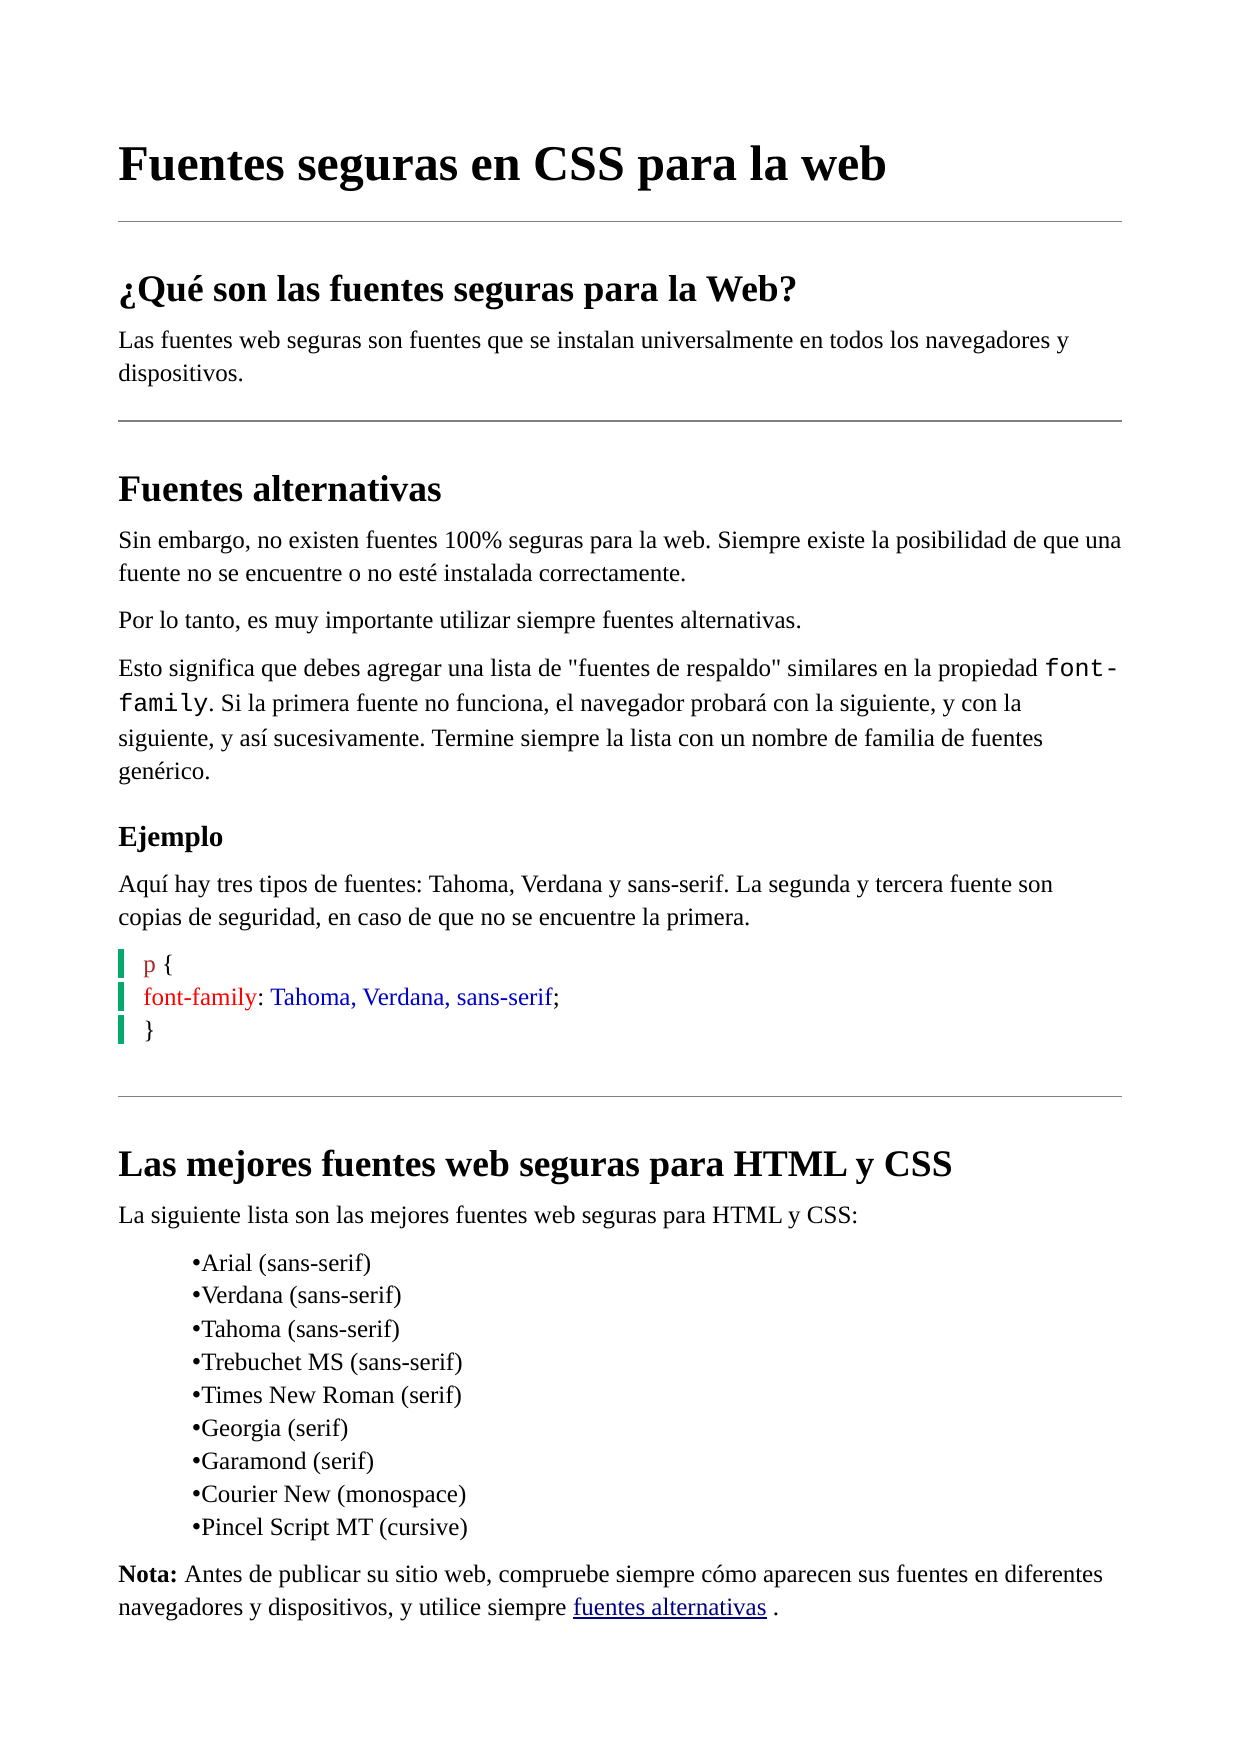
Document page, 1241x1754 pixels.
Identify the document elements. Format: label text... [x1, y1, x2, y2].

list Verdana (sans-serif) [118, 1281, 1122, 1309]
list Garamond (serif) [118, 1446, 1122, 1474]
list Courier New (monospace) [118, 1479, 1122, 1507]
subtitle Ejemplo [118, 819, 1122, 853]
list Arial (sans-serif) [118, 1248, 1122, 1276]
list Times New Roman (serif) [118, 1380, 1122, 1408]
subtitle ¿Qué son las fuentes seguras para la Web? [118, 267, 1122, 310]
text p { font-family: Tahoma, Verdana, sans-serif; } [118, 949, 1122, 1044]
text Sin embargo, no existen fuentes 100% seguras para la web. Siempre existe la posibilidad de que una fuente no se encuentre o no esté instalada correctamente. [118, 525, 1122, 587]
text Nota: Antes de publicar su sitio web, compruebe siempre cómo aparecen sus fuentes en diferentes navegadores y dispositivos, y utilice siempre fuentes alternativas . [118, 1559, 1122, 1621]
subtitle Las mejores fuentes web seguras para HTML y CSS [118, 1141, 1122, 1184]
list Georgia (serif) [118, 1413, 1122, 1441]
text Las fuentes web seguras son fuentes que se instalan universalmente en todos los navegadores y dispositivos. [118, 326, 1122, 387]
list Pincel Script MT (cursive) [118, 1512, 1122, 1541]
list Trebuchet MS (sans-serif) [118, 1347, 1122, 1375]
text Esto significa que debes agregar una lista de "fuentes de respaldo" similares en la propiedad font-family. Si la primera fuente no funciona, el navegador probará con la siguiente, y con la siguiente, y así sucesivamente. Termine siempre la lista con un nombre de familia de fuentes genérico. [118, 653, 1122, 785]
subtitle Fuentes seguras en CSS para la web [118, 134, 1122, 191]
text La siguiente lista son las mejores fuentes web seguras para HTML y CSS: [118, 1200, 1122, 1229]
text Aquí hay tres tipos de fuentes: Tahoma, Verdana y sans-serif. La segunda y tercera fuente son copias de seguridad, en caso de que no se encuentre la primera. [118, 869, 1122, 930]
subtitle Fuentes alternativas [118, 466, 1122, 509]
list Tahoma (sans-serif) [118, 1314, 1122, 1342]
text Por lo tanto, es muy importante utilizar siempre fuentes alternativas. [118, 605, 1122, 634]
